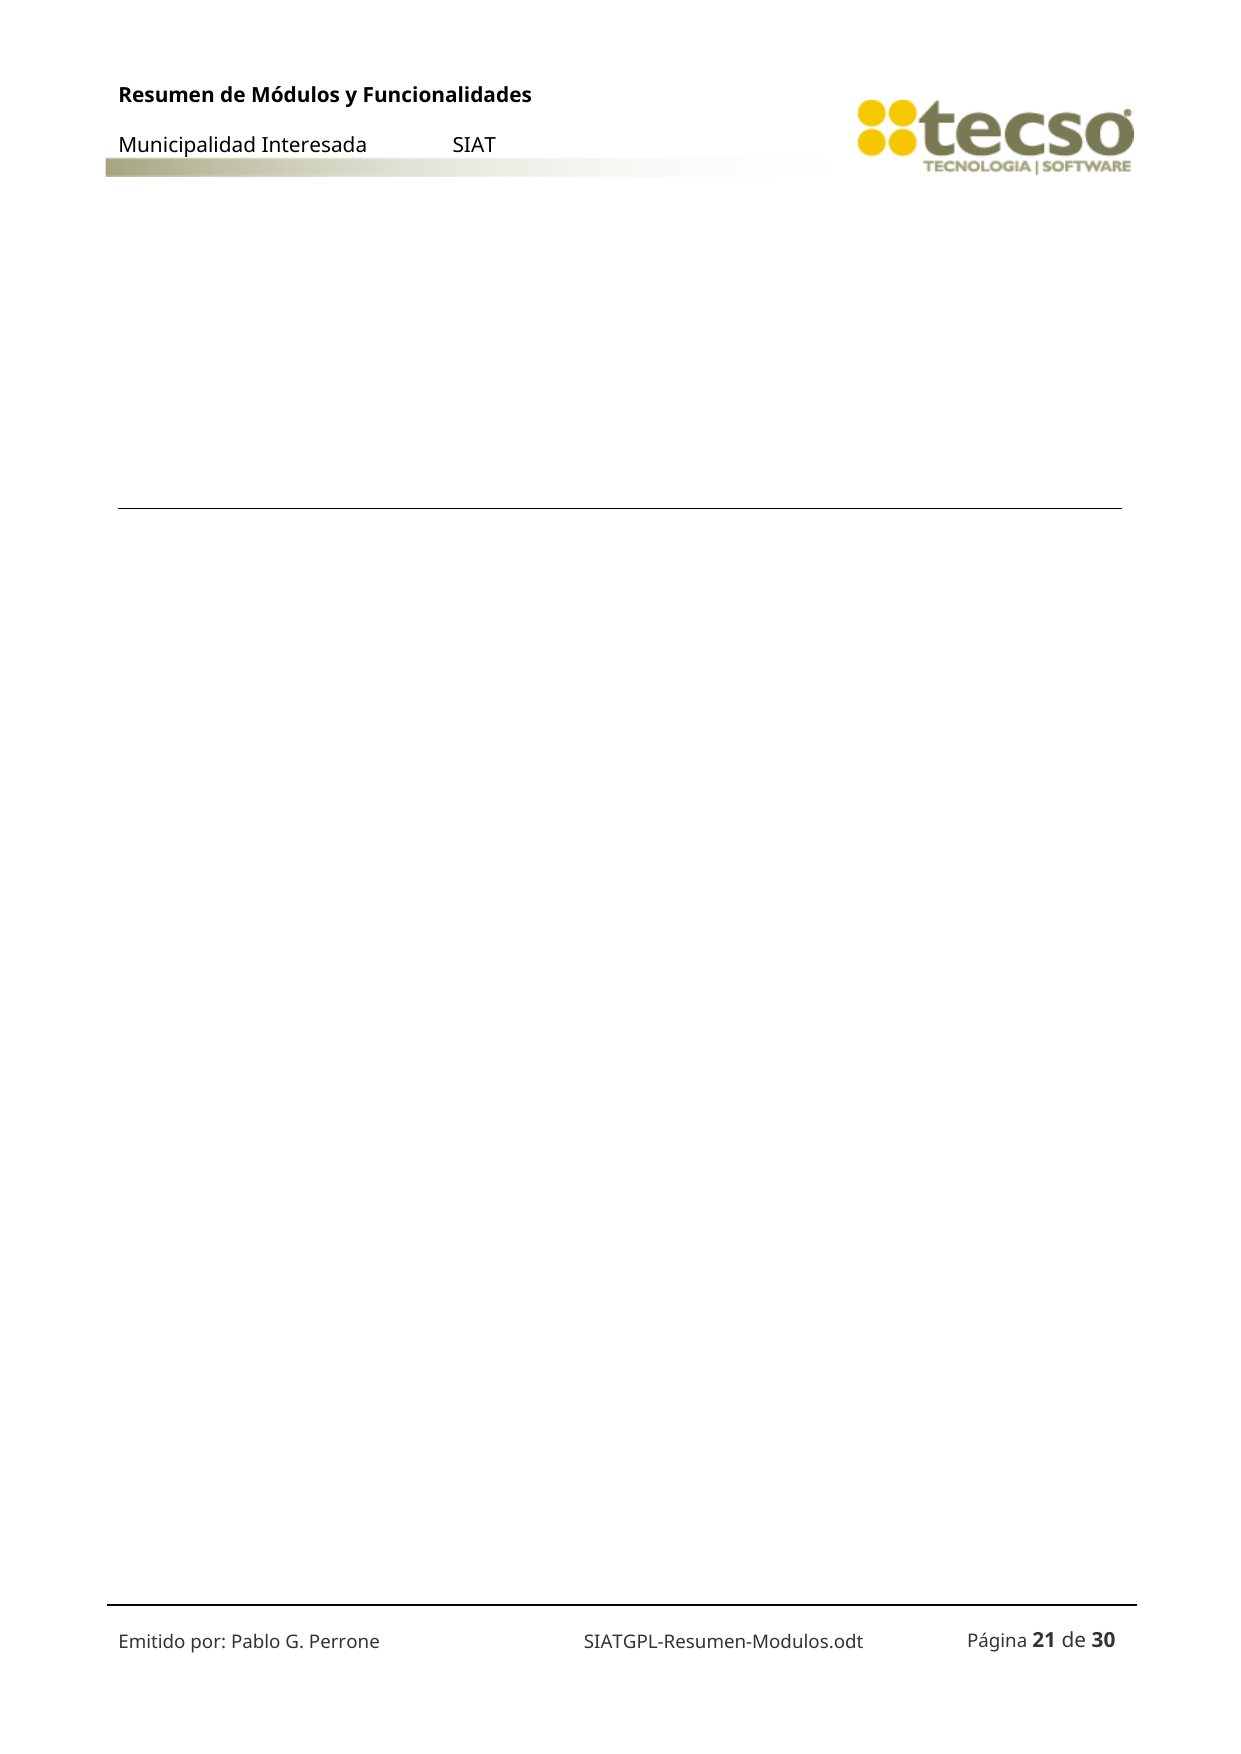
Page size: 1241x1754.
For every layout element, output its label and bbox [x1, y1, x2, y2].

picture [105, 100, 1134, 177]
